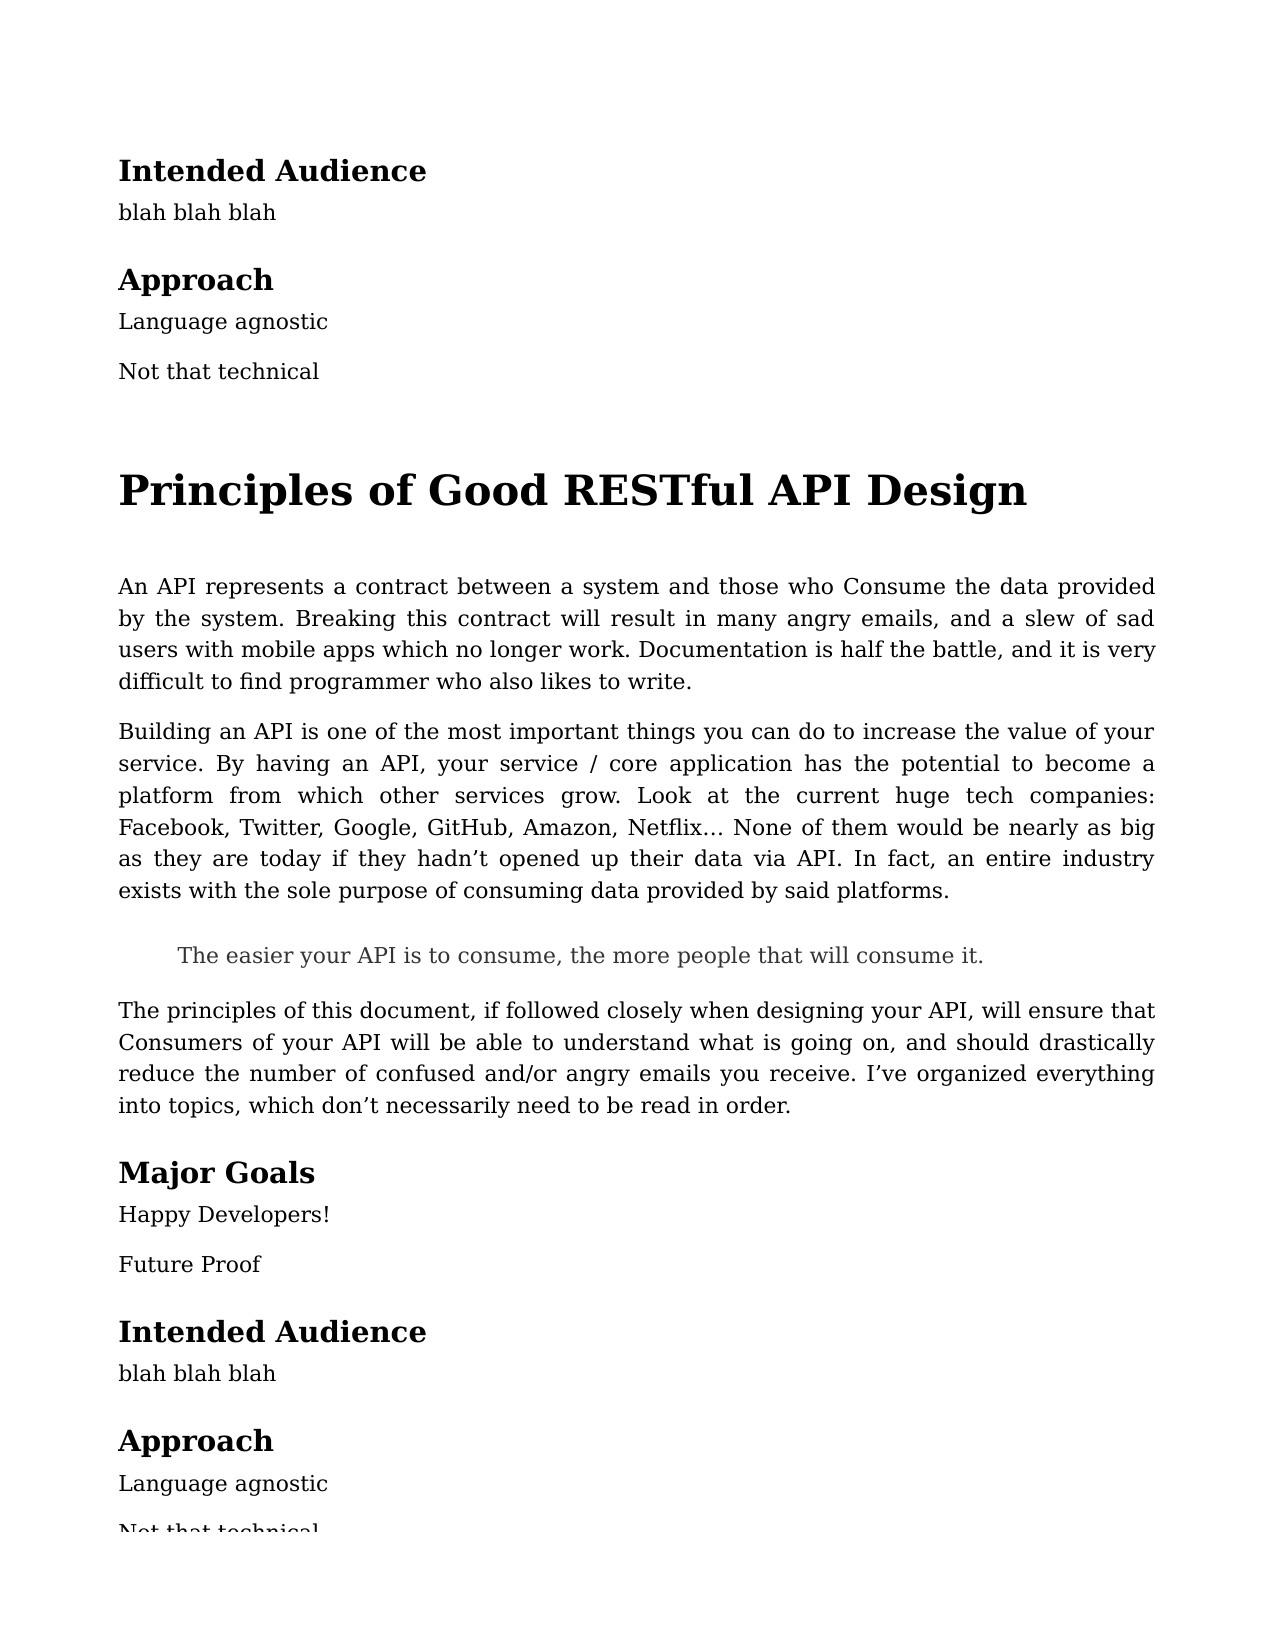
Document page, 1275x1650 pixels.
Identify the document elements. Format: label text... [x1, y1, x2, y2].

text blah blah blah [118, 200, 1157, 226]
text Not that technical [118, 359, 1157, 384]
subtitle Approach [118, 263, 1157, 297]
subtitle Intended Audience [118, 153, 1157, 188]
text Language agnostic [118, 309, 1157, 335]
